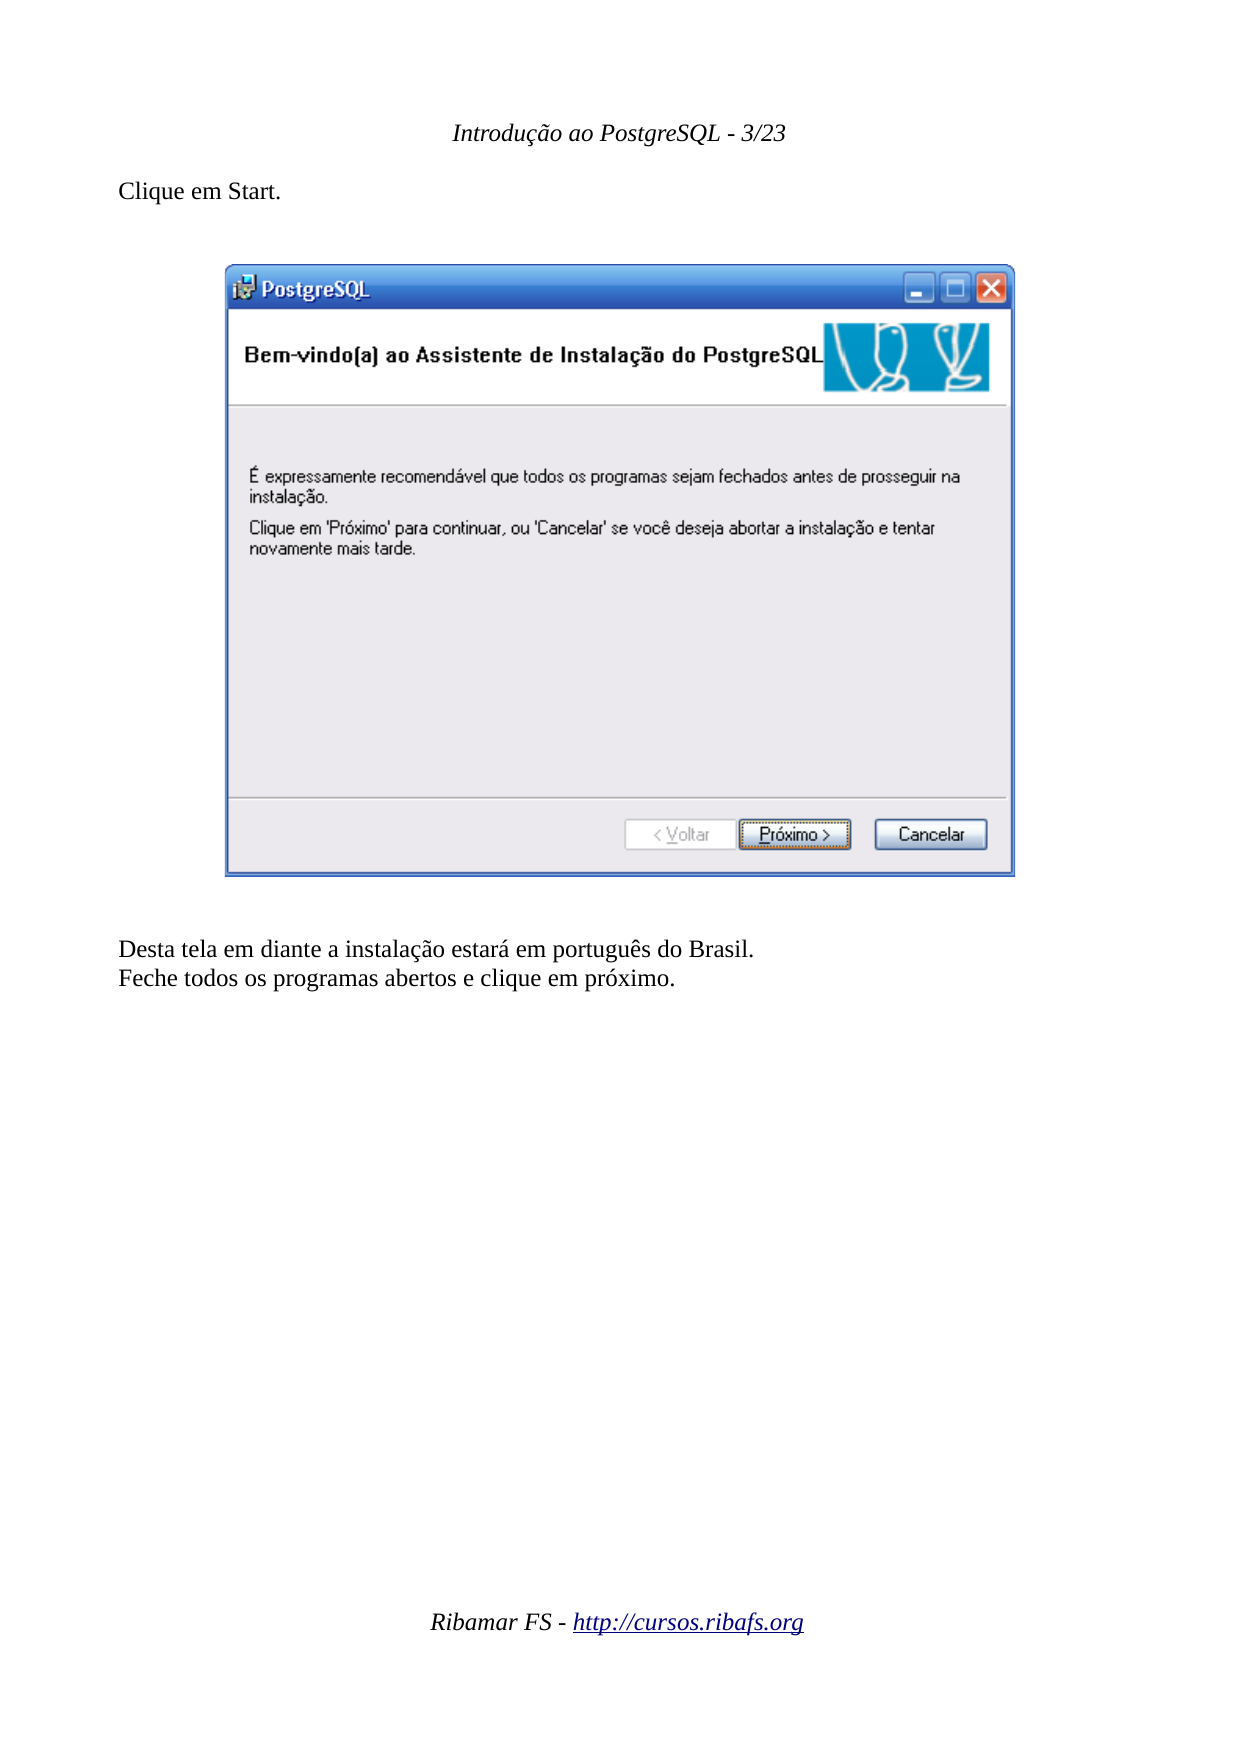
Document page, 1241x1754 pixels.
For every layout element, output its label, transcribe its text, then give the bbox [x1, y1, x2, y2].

text Feche todos os programas abertos e clique em próximo. [118, 963, 1122, 992]
text Clique em Start. [118, 176, 1122, 205]
picture [224, 264, 1016, 877]
text Desta tela em diante a instalação estará em português do Brasil. [118, 934, 1122, 963]
